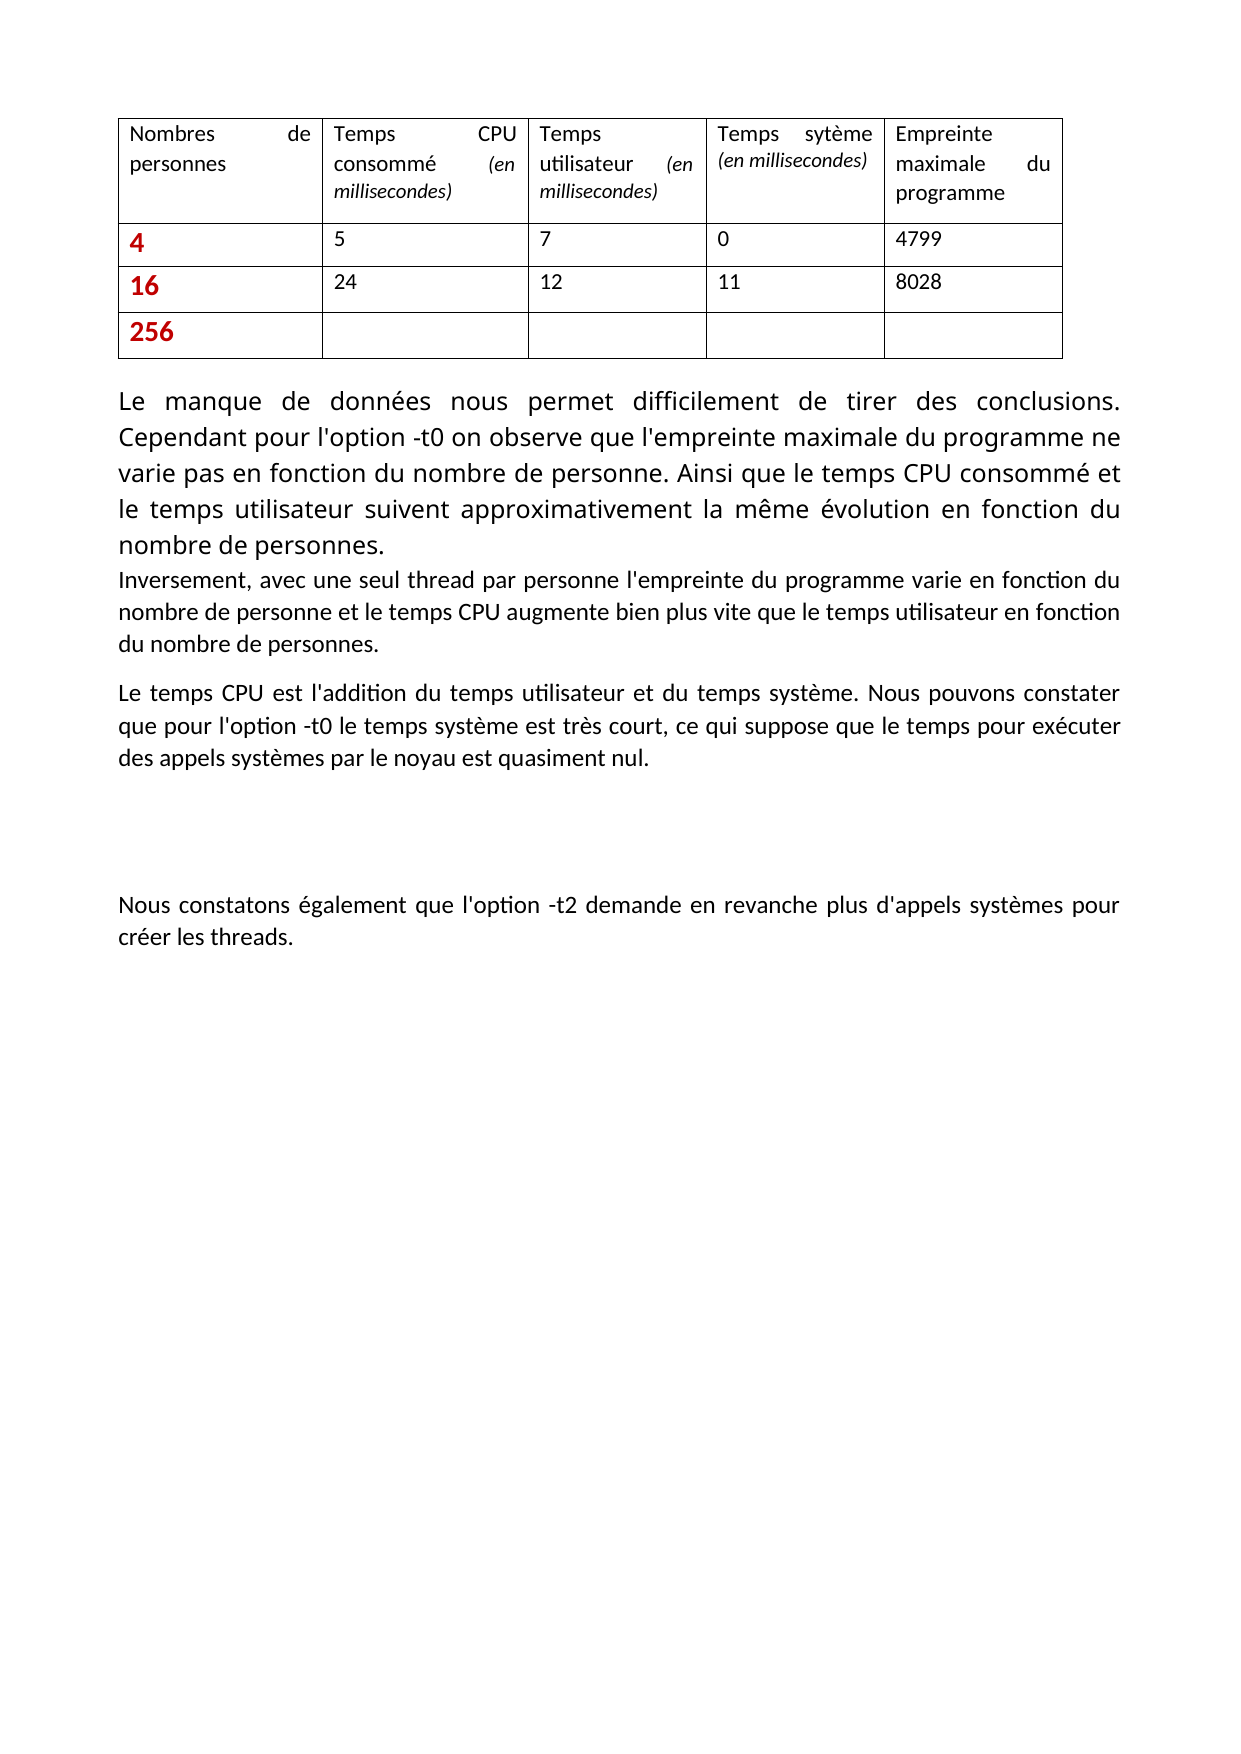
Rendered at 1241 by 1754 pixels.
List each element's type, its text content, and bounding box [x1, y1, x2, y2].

table_cell 24 [323, 267, 528, 312]
table_cell 11 [707, 267, 884, 312]
subtitle Le manque de données nous permet difficilement de tirer des conclusions. Cependant pour l'option -t0 on observe que l'empreinte maximale du programme ne varie pas en fonction du nombre de personne. Ainsi que le temps CPU consommé et le temps utilisateur suivent approximativement la même évolution en fonction du nombre de personnes. [118, 384, 1122, 562]
table_cell [529, 313, 706, 358]
table_cell [707, 313, 884, 358]
table_cell 0 [707, 224, 884, 266]
text Le temps CPU est l'addition du temps utilisateur et du temps système. Nous pouvons constater que pour l'option -t0 le temps système est très court, ce qui suppose que le temps pour exécuter des appels systèmes par le noyau est quasiment nul. [118, 677, 1122, 773]
table_header Temps utilisateur (en millisecondes) [529, 119, 706, 223]
table_header Temps CPU consommé (en millisecondes) [323, 119, 528, 223]
table_cell [885, 313, 1062, 358]
table_header Empreinte maximale du programme [885, 119, 1062, 223]
table_cell 8028 [885, 267, 1062, 312]
table_cell 5 [323, 224, 528, 266]
text Inversement, avec une seul thread par personne l'empreinte du programme varie en fonction du nombre de personne et le temps CPU augmente bien plus vite que le temps utilisateur en fonction du nombre de personnes. [118, 564, 1122, 659]
text Nous constatons également que l'option -t2 demande en revanche plus d'appels systèmes pour créer les threads. [118, 889, 1122, 952]
table_cell 7 [529, 224, 706, 266]
table_cell 16 [119, 267, 322, 312]
table_cell 12 [529, 267, 706, 312]
table_cell [323, 313, 528, 358]
table_cell 4799 [885, 224, 1062, 266]
table_header Temps sytème (en millisecondes) [707, 119, 884, 223]
table_cell 4 [119, 224, 322, 266]
table_cell 256 [119, 313, 322, 358]
table_header Nombres de personnes [119, 119, 322, 223]
